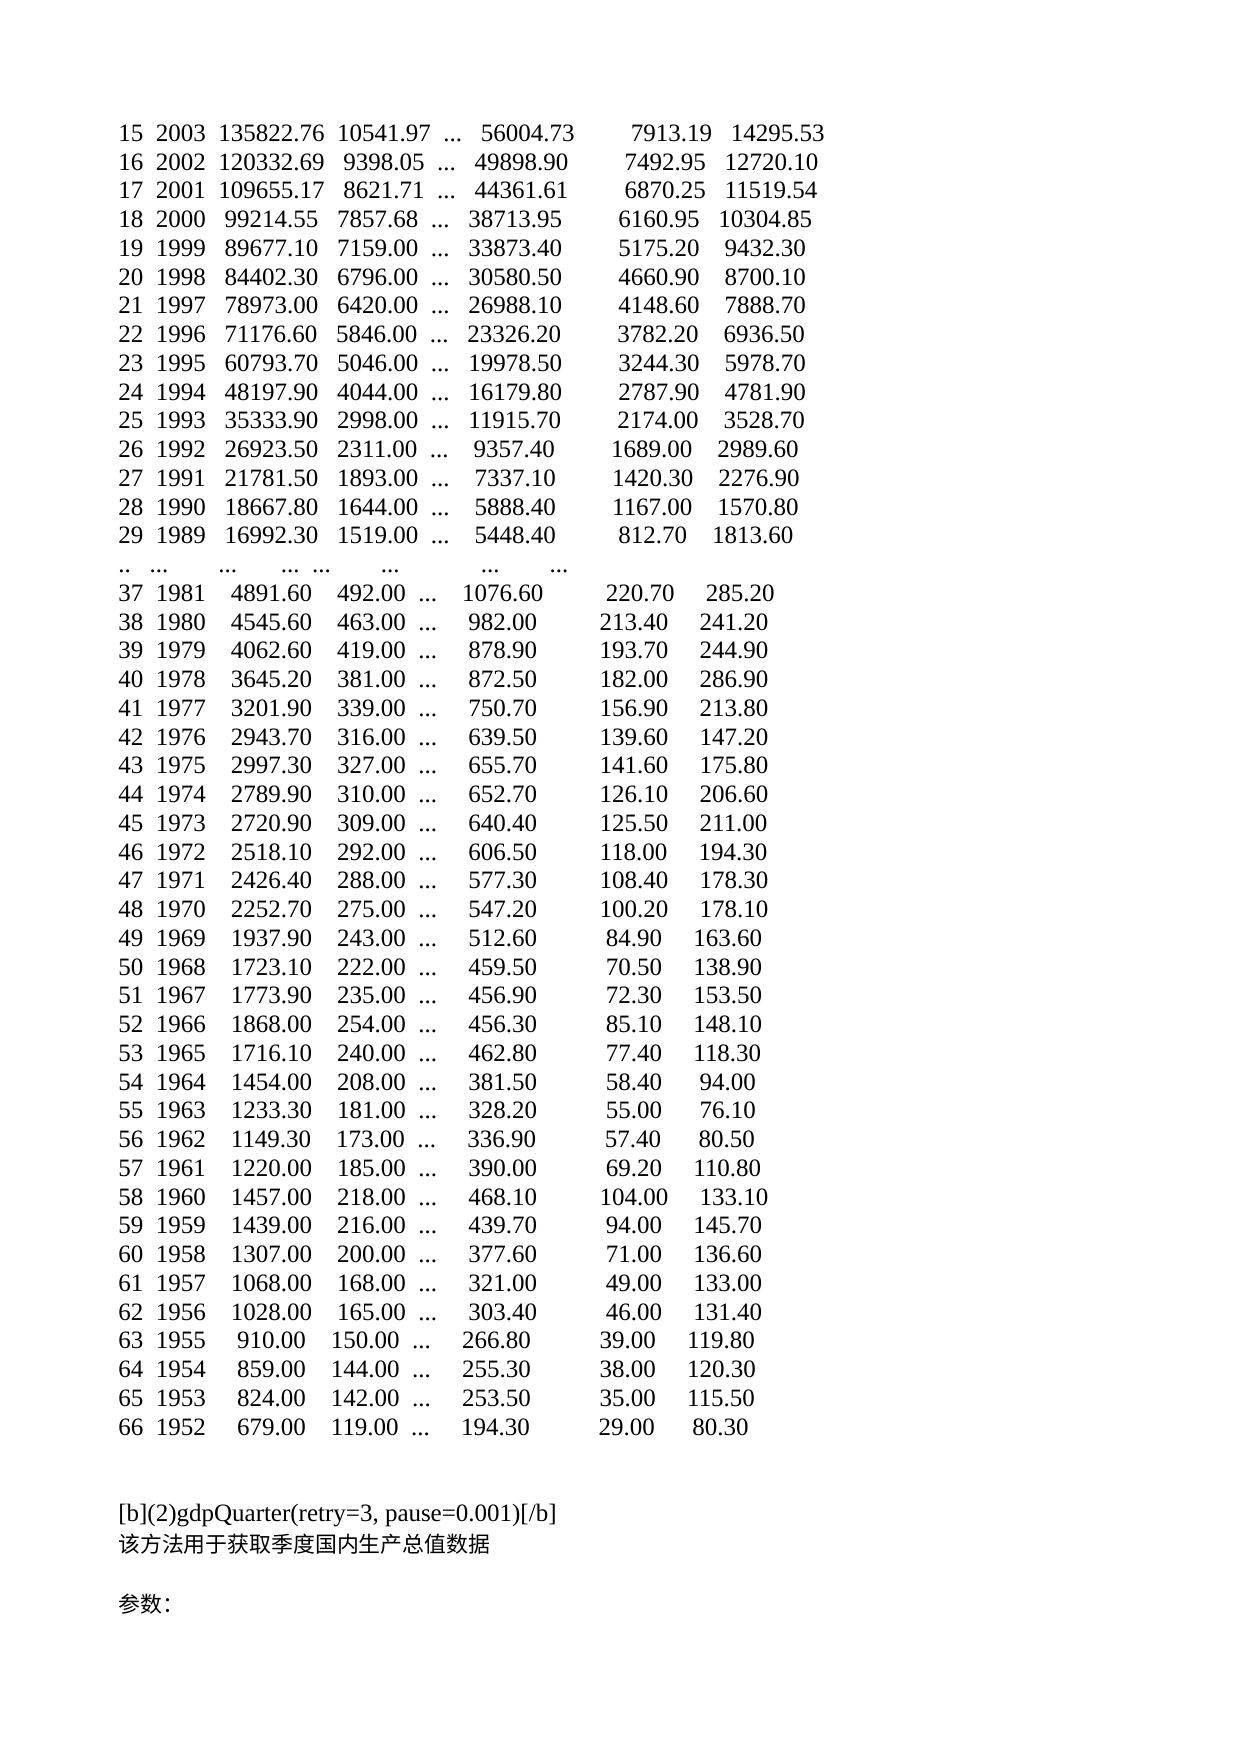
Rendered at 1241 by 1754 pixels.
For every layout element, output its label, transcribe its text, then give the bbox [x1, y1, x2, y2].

text 23 1995 60793.70 5046.00 ... 19978.50 3244.30 5978.70 [118, 348, 1122, 377]
text 65 1953 824.00 142.00 ... 253.50 35.00 115.50 [118, 1383, 1122, 1412]
text 43 1975 2997.30 327.00 ... 655.70 141.60 175.80 [118, 751, 1122, 779]
text 47 1971 2426.40 288.00 ... 577.30 108.40 178.30 [118, 866, 1122, 894]
text 66 1952 679.00 119.00 ... 194.30 29.00 80.30 [118, 1412, 1122, 1441]
text 22 1996 71176.60 5846.00 ... 23326.20 3782.20 6936.50 [118, 319, 1122, 348]
text 44 1974 2789.90 310.00 ... 652.70 126.10 206.60 [118, 779, 1122, 808]
text 53 1965 1716.10 240.00 ... 462.80 77.40 118.30 [118, 1038, 1122, 1067]
text 41 1977 3201.90 339.00 ... 750.70 156.90 213.80 [118, 693, 1122, 722]
text 18 2000 99214.55 7857.68 ... 38713.95 6160.95 10304.85 [118, 204, 1122, 233]
text 24 1994 48197.90 4044.00 ... 16179.80 2787.90 4781.90 [118, 377, 1122, 406]
text 29 1989 16992.30 1519.00 ... 5448.40 812.70 1813.60 [118, 521, 1122, 549]
text 17 2001 109655.17 8621.71 ... 44361.61 6870.25 11519.54 [118, 176, 1122, 204]
text 61 1957 1068.00 168.00 ... 321.00 49.00 133.00 [118, 1268, 1122, 1297]
text 25 1993 35333.90 2998.00 ... 11915.70 2174.00 3528.70 [118, 406, 1122, 434]
text 59 1959 1439.00 216.00 ... 439.70 94.00 145.70 [118, 1211, 1122, 1239]
text [b](2)gdpQuarter(retry=3, pause=0.001)[/b] [118, 1498, 1122, 1527]
text 参数： [118, 1587, 1122, 1619]
text 54 1964 1454.00 208.00 ... 381.50 58.40 94.00 [118, 1067, 1122, 1096]
text 27 1991 21781.50 1893.00 ... 7337.10 1420.30 2276.90 [118, 463, 1122, 492]
text 45 1973 2720.90 309.00 ... 640.40 125.50 211.00 [118, 808, 1122, 837]
text 63 1955 910.00 150.00 ... 266.80 39.00 119.80 [118, 1326, 1122, 1354]
text 20 1998 84402.30 6796.00 ... 30580.50 4660.90 8700.10 [118, 262, 1122, 291]
text 51 1967 1773.90 235.00 ... 456.90 72.30 153.50 [118, 981, 1122, 1009]
text 15 2003 135822.76 10541.97 ... 56004.73 7913.19 14295.53 [118, 118, 1122, 147]
text .. ... ... ... ... ... ... ... [118, 549, 1122, 578]
text 39 1979 4062.60 419.00 ... 878.90 193.70 244.90 [118, 636, 1122, 664]
text 56 1962 1149.30 173.00 ... 336.90 57.40 80.50 [118, 1124, 1122, 1153]
text 28 1990 18667.80 1644.00 ... 5888.40 1167.00 1570.80 [118, 492, 1122, 521]
text 64 1954 859.00 144.00 ... 255.30 38.00 120.30 [118, 1354, 1122, 1383]
text 46 1972 2518.10 292.00 ... 606.50 118.00 194.30 [118, 837, 1122, 866]
text 49 1969 1937.90 243.00 ... 512.60 84.90 163.60 [118, 923, 1122, 952]
text 55 1963 1233.30 181.00 ... 328.20 55.00 76.10 [118, 1096, 1122, 1124]
text 57 1961 1220.00 185.00 ... 390.00 69.20 110.80 [118, 1153, 1122, 1182]
text 16 2002 120332.69 9398.05 ... 49898.90 7492.95 12720.10 [118, 147, 1122, 176]
text 58 1960 1457.00 218.00 ... 468.10 104.00 133.10 [118, 1182, 1122, 1211]
text 37 1981 4891.60 492.00 ... 1076.60 220.70 285.20 [118, 578, 1122, 607]
text 50 1968 1723.10 222.00 ... 459.50 70.50 138.90 [118, 952, 1122, 981]
text 40 1978 3645.20 381.00 ... 872.50 182.00 286.90 [118, 664, 1122, 693]
text 62 1956 1028.00 165.00 ... 303.40 46.00 131.40 [118, 1297, 1122, 1326]
text 26 1992 26923.50 2311.00 ... 9357.40 1689.00 2989.60 [118, 434, 1122, 463]
text 38 1980 4545.60 463.00 ... 982.00 213.40 241.20 [118, 607, 1122, 636]
text 60 1958 1307.00 200.00 ... 377.60 71.00 136.60 [118, 1239, 1122, 1268]
text 42 1976 2943.70 316.00 ... 639.50 139.60 147.20 [118, 722, 1122, 751]
text 19 1999 89677.10 7159.00 ... 33873.40 5175.20 9432.30 [118, 233, 1122, 262]
text 该方法用于获取季度国内生产总值数据 [118, 1527, 1122, 1558]
text 21 1997 78973.00 6420.00 ... 26988.10 4148.60 7888.70 [118, 291, 1122, 319]
text 52 1966 1868.00 254.00 ... 456.30 85.10 148.10 [118, 1009, 1122, 1038]
text 48 1970 2252.70 275.00 ... 547.20 100.20 178.10 [118, 894, 1122, 923]
